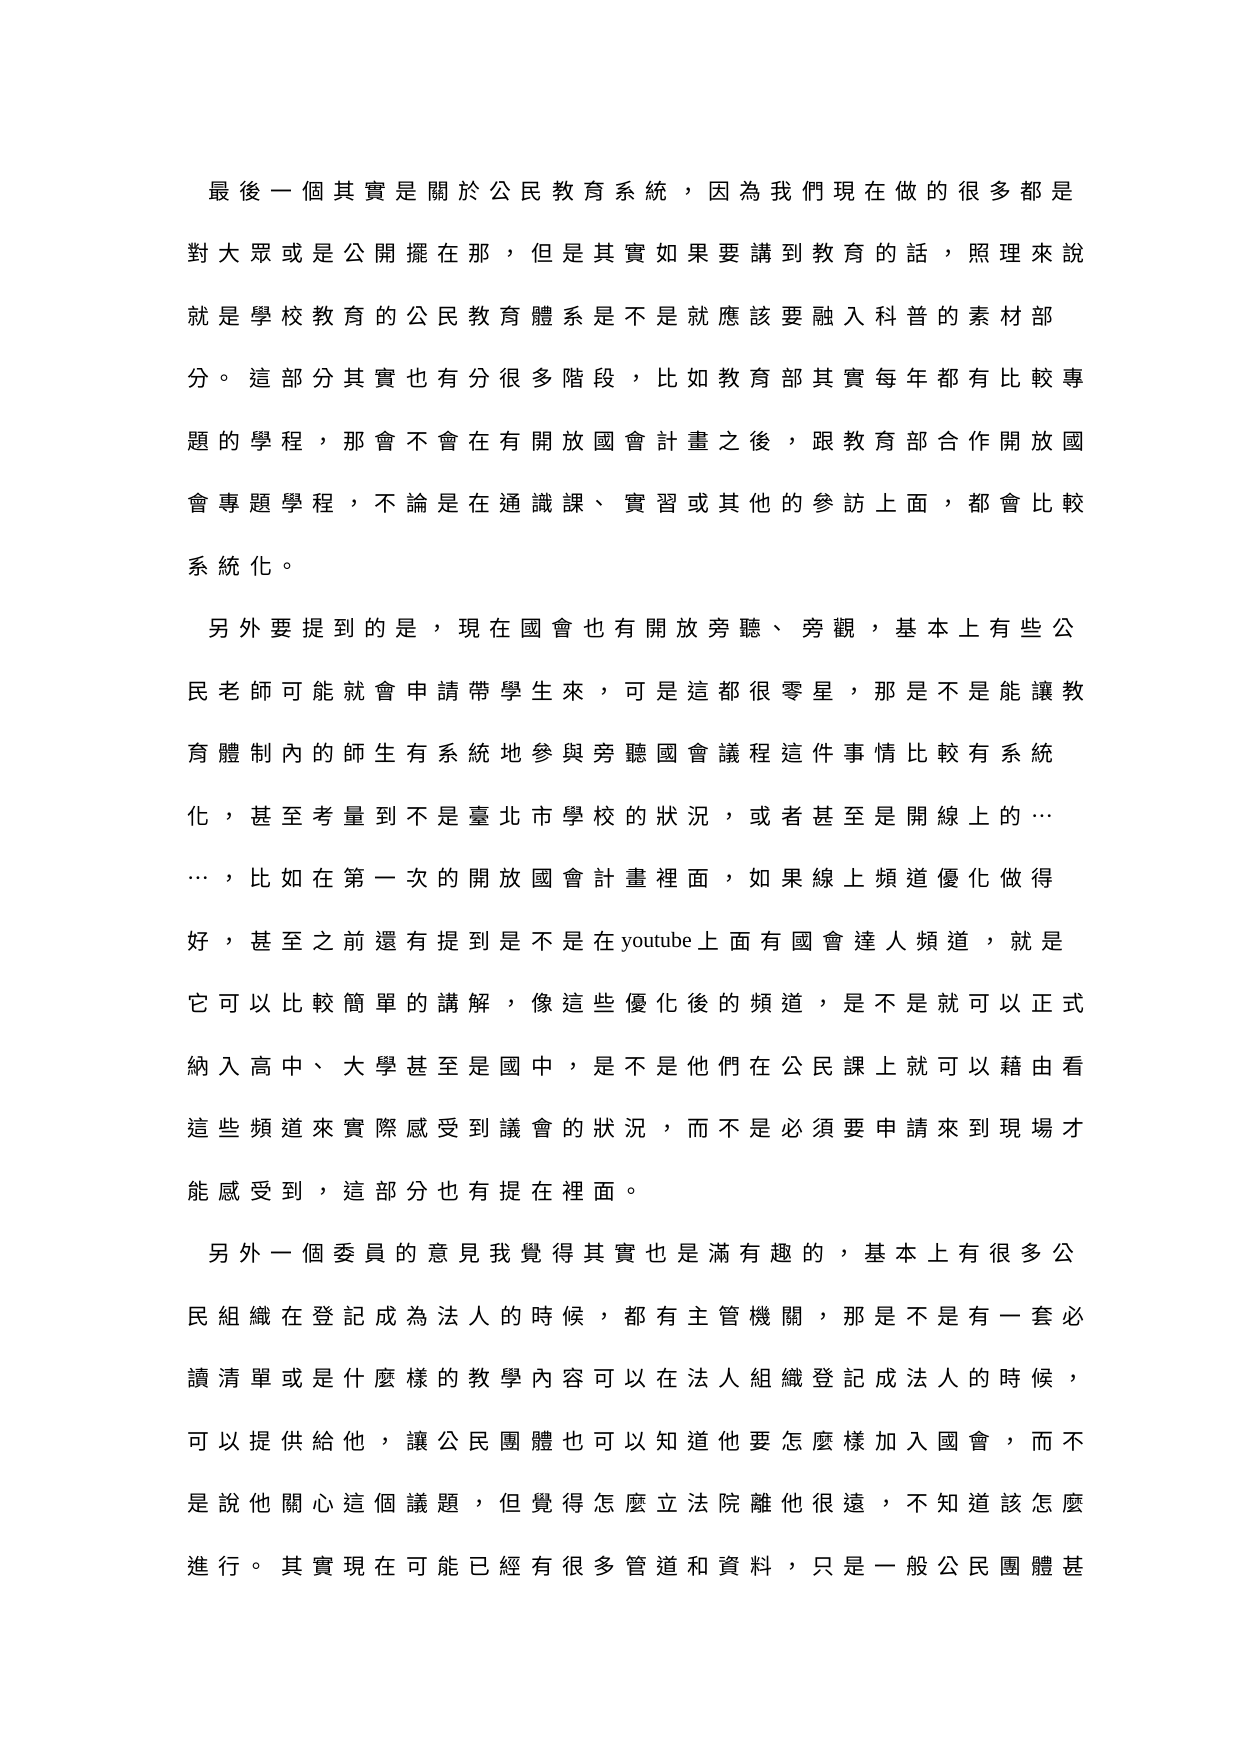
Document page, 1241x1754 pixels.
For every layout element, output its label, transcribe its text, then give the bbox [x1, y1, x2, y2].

text 另外要提到的是，現在國會也有開放旁聽、旁觀，基本上有些公民老師可能就會申請帶學生來，可是這都很零星，那是不是能讓教育體制內的師生有系統地參與旁聽國會議程這件事情比較有系統化，甚至考量到不是臺北市學校的狀況，或者甚至是開線上的……，比如在第一次的開放國會計畫裡面，如果線上頻道優化做得好，甚至之前還有提到是不是在youtube上面有國會達人頻道，就是它可以比較簡單的講解，像這些優化後的頻道，是不是就可以正式納入高中、大學甚至是國中，是不是他們在公民課上就可以藉由看這些頻道來實際感受到議會的狀況，而不是必須要申請來到現場才能感受到，這部分也有提在裡面。 [173, 596, 1089, 1221]
text 最後一個其實是關於公民教育系統，因為我們現在做的很多都是對大眾或是公開擺在那，但是其實如果要講到教育的話，照理來說就是學校教育的公民教育體系是不是就應該要融入科普的素材部分。這部分其實也有分很多階段，比如教育部其實每年都有比較專題的學程，那會不會在有開放國會計畫之後，跟教育部合作開放國會專題學程，不論是在通識課、實習或其他的參訪上面，都會比較系統化。 [173, 158, 1089, 596]
text 另外一個委員的意見我覺得其實也是滿有趣的，基本上有很多公民組織在登記成為法人的時候，都有主管機關，那是不是有一套必讀清單或是什麼樣的教學內容可以在法人組織登記成法人的時候，可以提供給他，讓公民團體也可以知道他要怎麼樣加入國會，而不是說他關心這個議題，但覺得怎麼立法院離他很遠，不知道該怎麼進行。其實現在可能已經有很多管道和資料，只是一般公民團體甚 [173, 1221, 1089, 1596]
